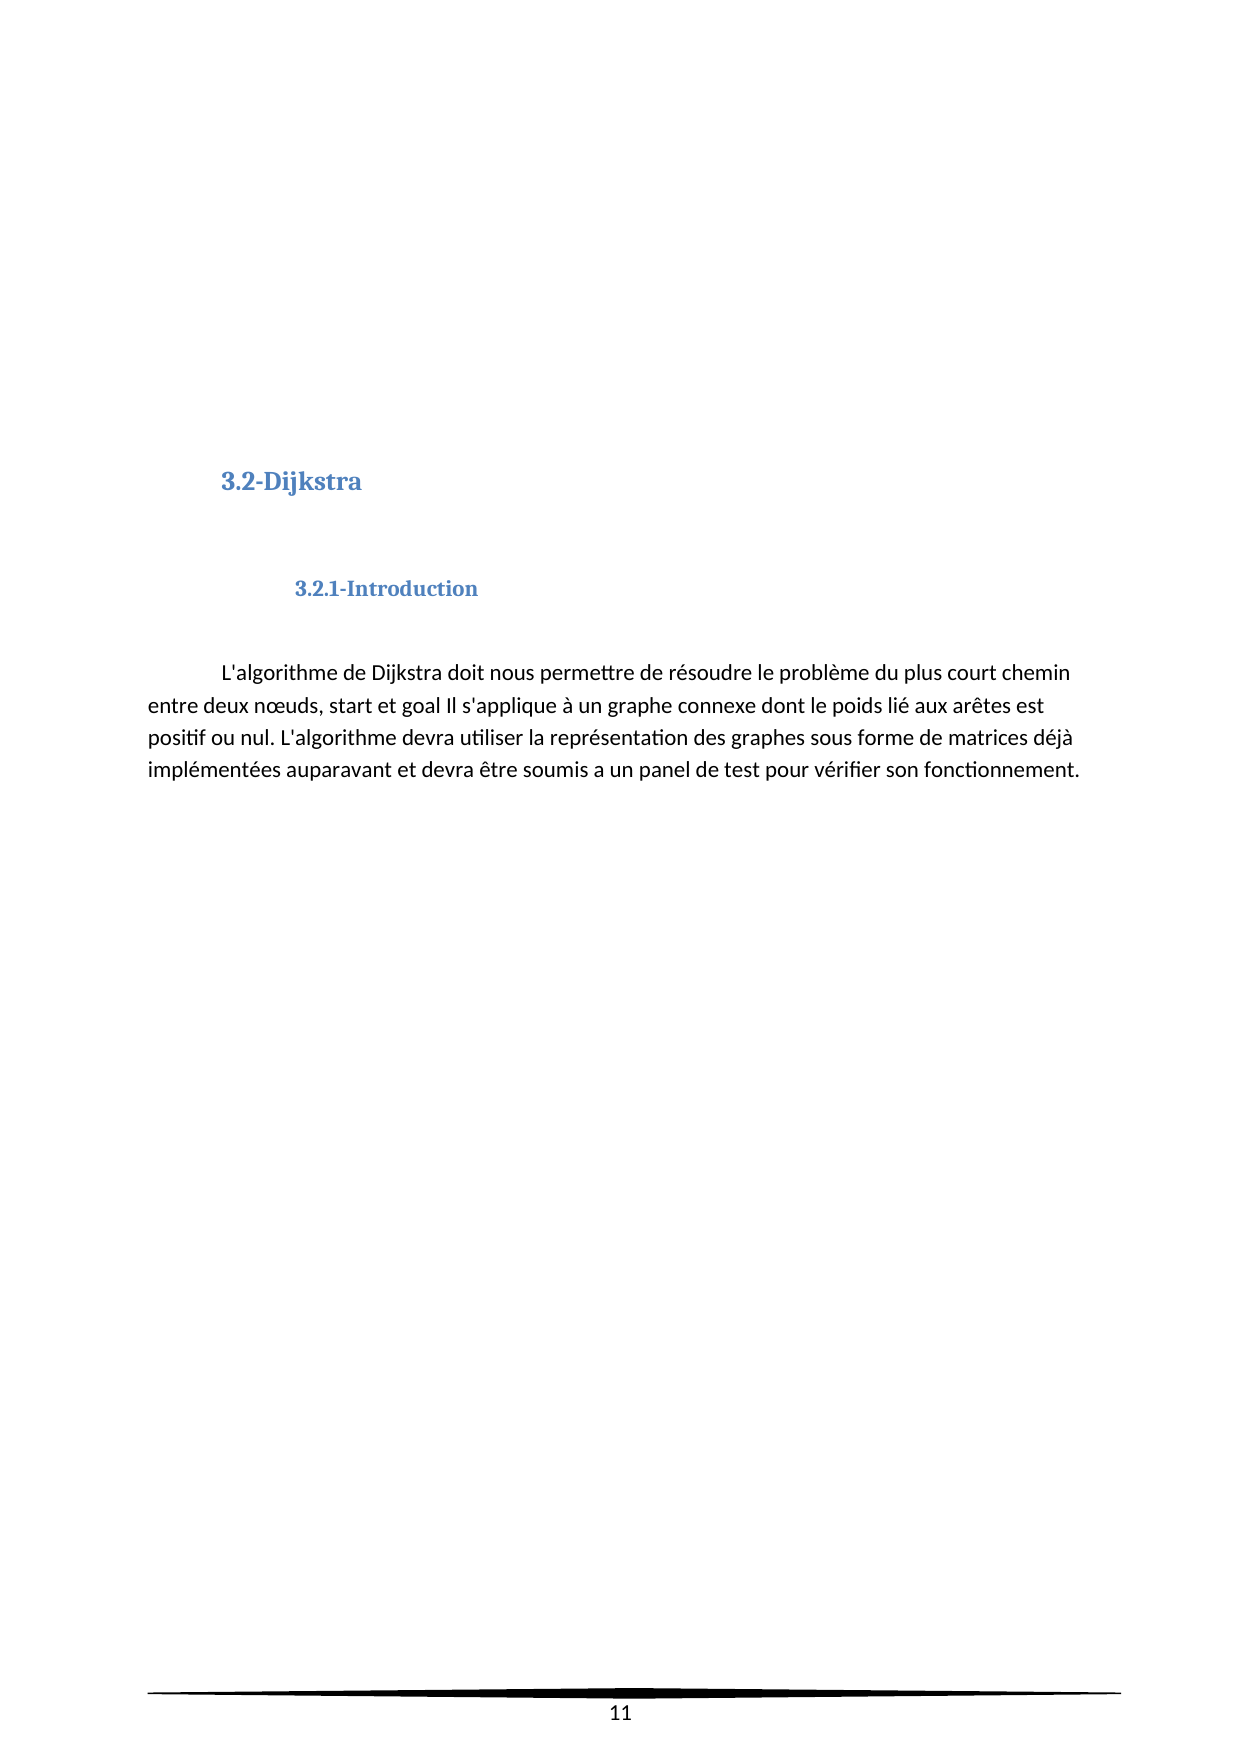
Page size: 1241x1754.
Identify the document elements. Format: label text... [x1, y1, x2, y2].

text L'algorithme de Dijkstra doit nous permettre de résoudre le problème du plus court chemin entre deux nœuds, start et goal Il s'applique à un graphe connexe dont le poids lié aux arêtes est positif ou nul. L'algorithme devra utiliser la représentation des graphes sous forme de matrices déjà implémentées auparavant et devra être soumis a un panel de test pour vérifier son fonctionnement. [148, 658, 1093, 783]
subtitle 3.2-Dijkstra [148, 466, 1093, 497]
subtitle 3.2.1-Introduction [148, 575, 1093, 602]
